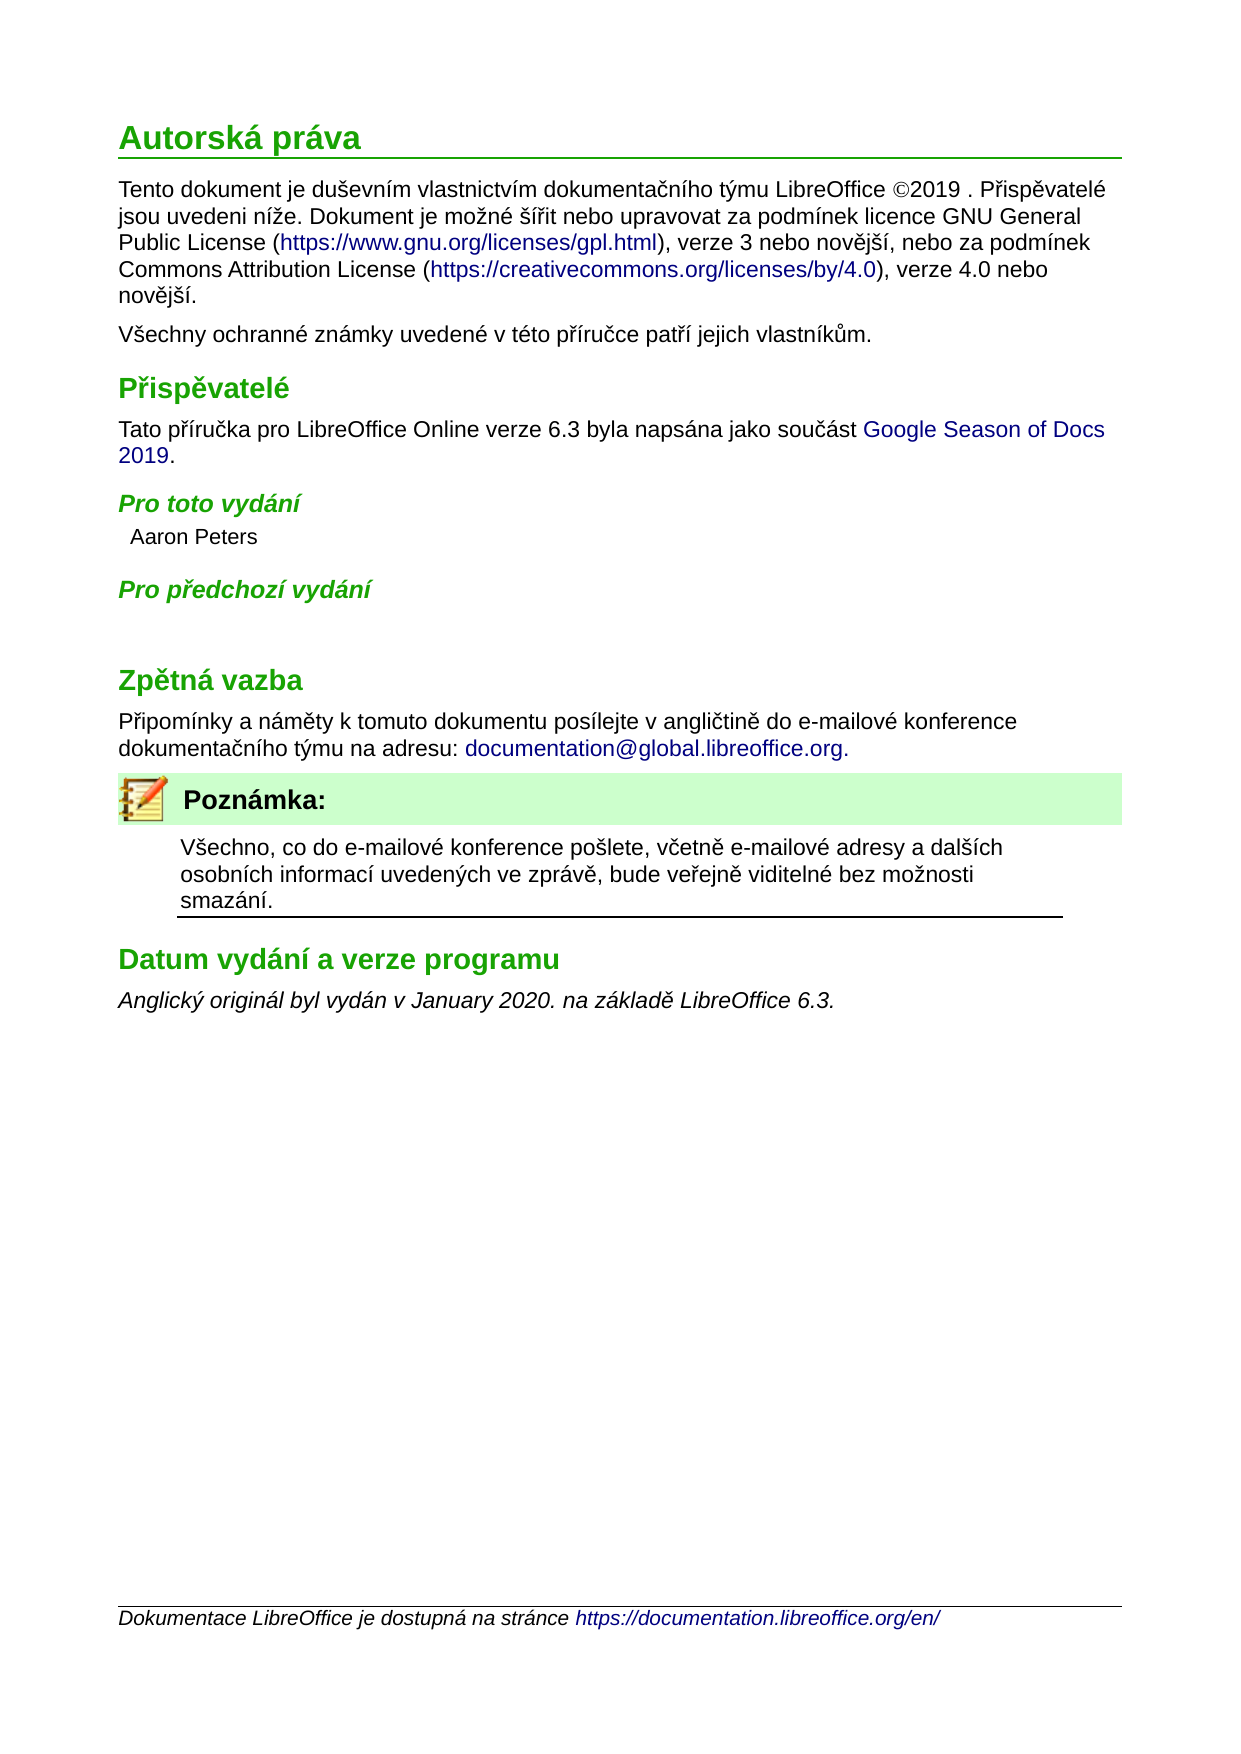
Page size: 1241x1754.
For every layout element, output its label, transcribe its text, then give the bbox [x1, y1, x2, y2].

text Všechny ochranné známky uvedené v této příručce patří jejich vlastníkům. [118, 321, 1122, 347]
subtitle Autorská práva [118, 118, 1122, 157]
subtitle Poznámka: [118, 773, 1122, 825]
table_header [118, 609, 453, 639]
subtitle Přispěvatelé [118, 371, 1122, 404]
table_header [788, 609, 1122, 639]
picture [119, 774, 170, 825]
text Všechno, co do e-mailové konference pošlete, včetně e-mailové adresy a dalších osobních informací uvedených ve zprávě, bude veřejně viditelné bez možnosti smazání. [177, 831, 1063, 916]
table_header [789, 524, 1122, 554]
text Připomínky a náměty k tomuto dokumentu posílejte v angličtině do e-mailové konference dokumentačního týmu na adresu: documentation@global.libreoffice.org. [118, 708, 1122, 761]
text Anglický originál byl vydán v lednu 2020. na základě LibreOffice 6.3. [118, 987, 1122, 1014]
table_header [458, 524, 789, 554]
subtitle Pro toto vydání [118, 489, 1122, 518]
subtitle Pro předchozí vydání [118, 574, 1122, 603]
table_header [453, 609, 787, 639]
text Tento dokument je duševním vlastnictvím dokumentačního týmu LibreOffice ©2019 . Přispěvatelé jsou uvedeni níže. Dokument je možné šířit nebo upravovat za podmínek licence GNU General Public License (https://www.gnu.org/licenses/gpl.html), verze 3 nebo novější, nebo za podmínek Commons Attribution License (https://creativecommons.org/licenses/by/4.0), verze 4.0 nebo novější. [118, 176, 1122, 308]
table_header Aaron Peters [118, 524, 458, 554]
subtitle Datum vydání a verze programu [118, 942, 1122, 976]
subtitle Zpětná vazba [118, 663, 1122, 696]
text Tato příručka pro LibreOffice Online verze 6.3 byla napsána jako součást Google Season of Docs 2019. [118, 416, 1122, 469]
